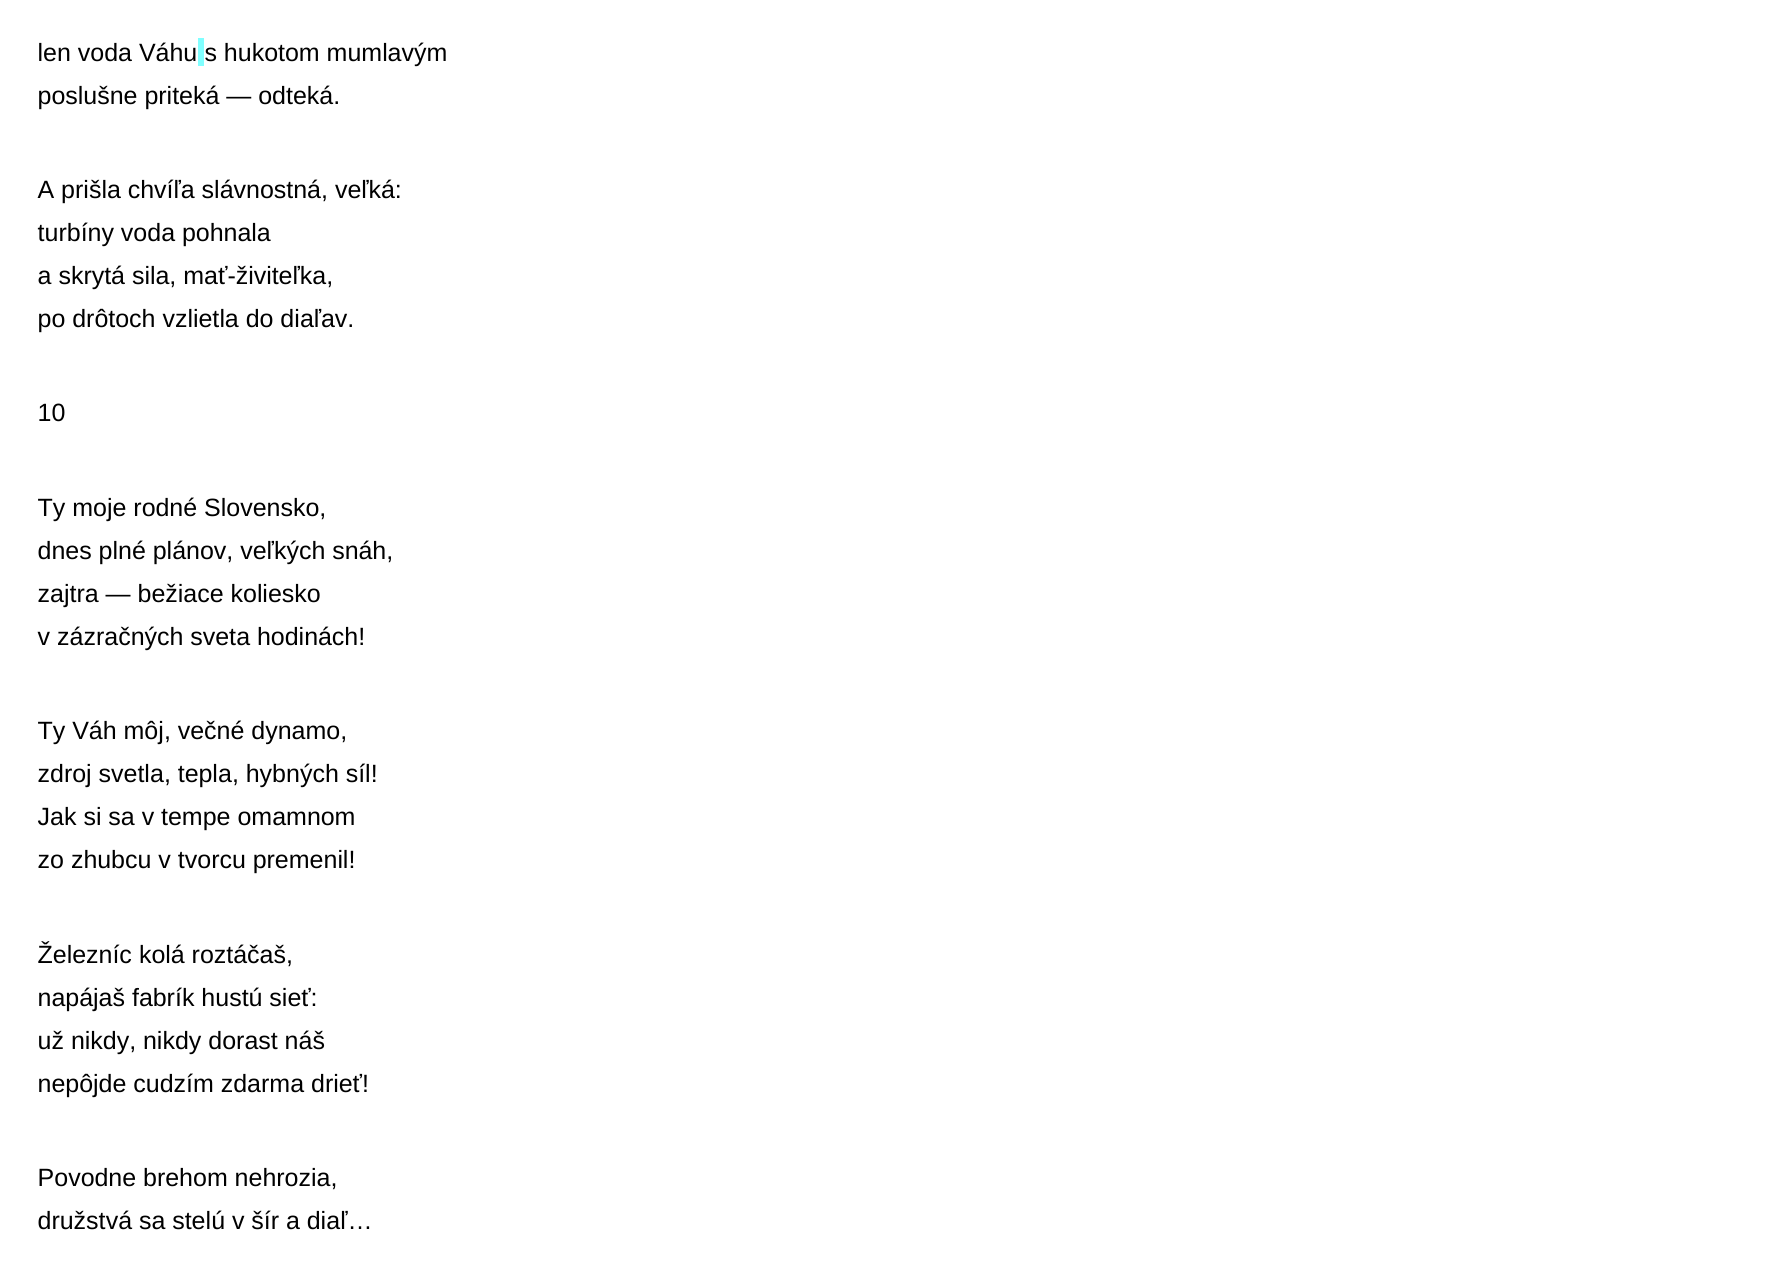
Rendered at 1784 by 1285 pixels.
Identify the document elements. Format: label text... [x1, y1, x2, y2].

text nepôjde cudzím zdarma drieť! [37, 1069, 1130, 1098]
text 10 [37, 398, 1130, 427]
text po drôtoch vzlietla do diaľav. [37, 304, 1130, 333]
text len voda Váhu s hukotom mumlavým [37, 37, 1130, 66]
text v zázračných sveta hodinách! [37, 622, 1130, 651]
text A prišla chvíľa slávnostná, veľká: [37, 175, 1130, 203]
text a skrytá sila, mať-živiteľka, [37, 261, 1130, 290]
text už nikdy, nikdy dorast náš [37, 1026, 1130, 1054]
text zo zhubcu v tvorcu premenil! [37, 845, 1130, 874]
text Jak si sa v tempe omamnom [37, 802, 1130, 831]
text Povodne brehom nehrozia, [37, 1163, 1130, 1192]
text napájaš fabrík hustú sieť: [37, 983, 1130, 1011]
text zajtra — bežiace koliesko [37, 579, 1130, 607]
text družstvá sa stelú v šír a diaľ… [37, 1206, 1130, 1235]
text poslušne priteká — odteká. [37, 81, 1130, 109]
text Ty Váh môj, večné dynamo, [37, 716, 1130, 745]
text Železníc kolá roztáčaš, [37, 939, 1130, 968]
text Ty moje rodné Slovensko, [37, 492, 1130, 521]
text zdroj svetla, tepla, hybných síl! [37, 759, 1130, 788]
text dnes plné plánov, veľkých snáh, [37, 536, 1130, 564]
text turbíny voda pohnala [37, 218, 1130, 247]
